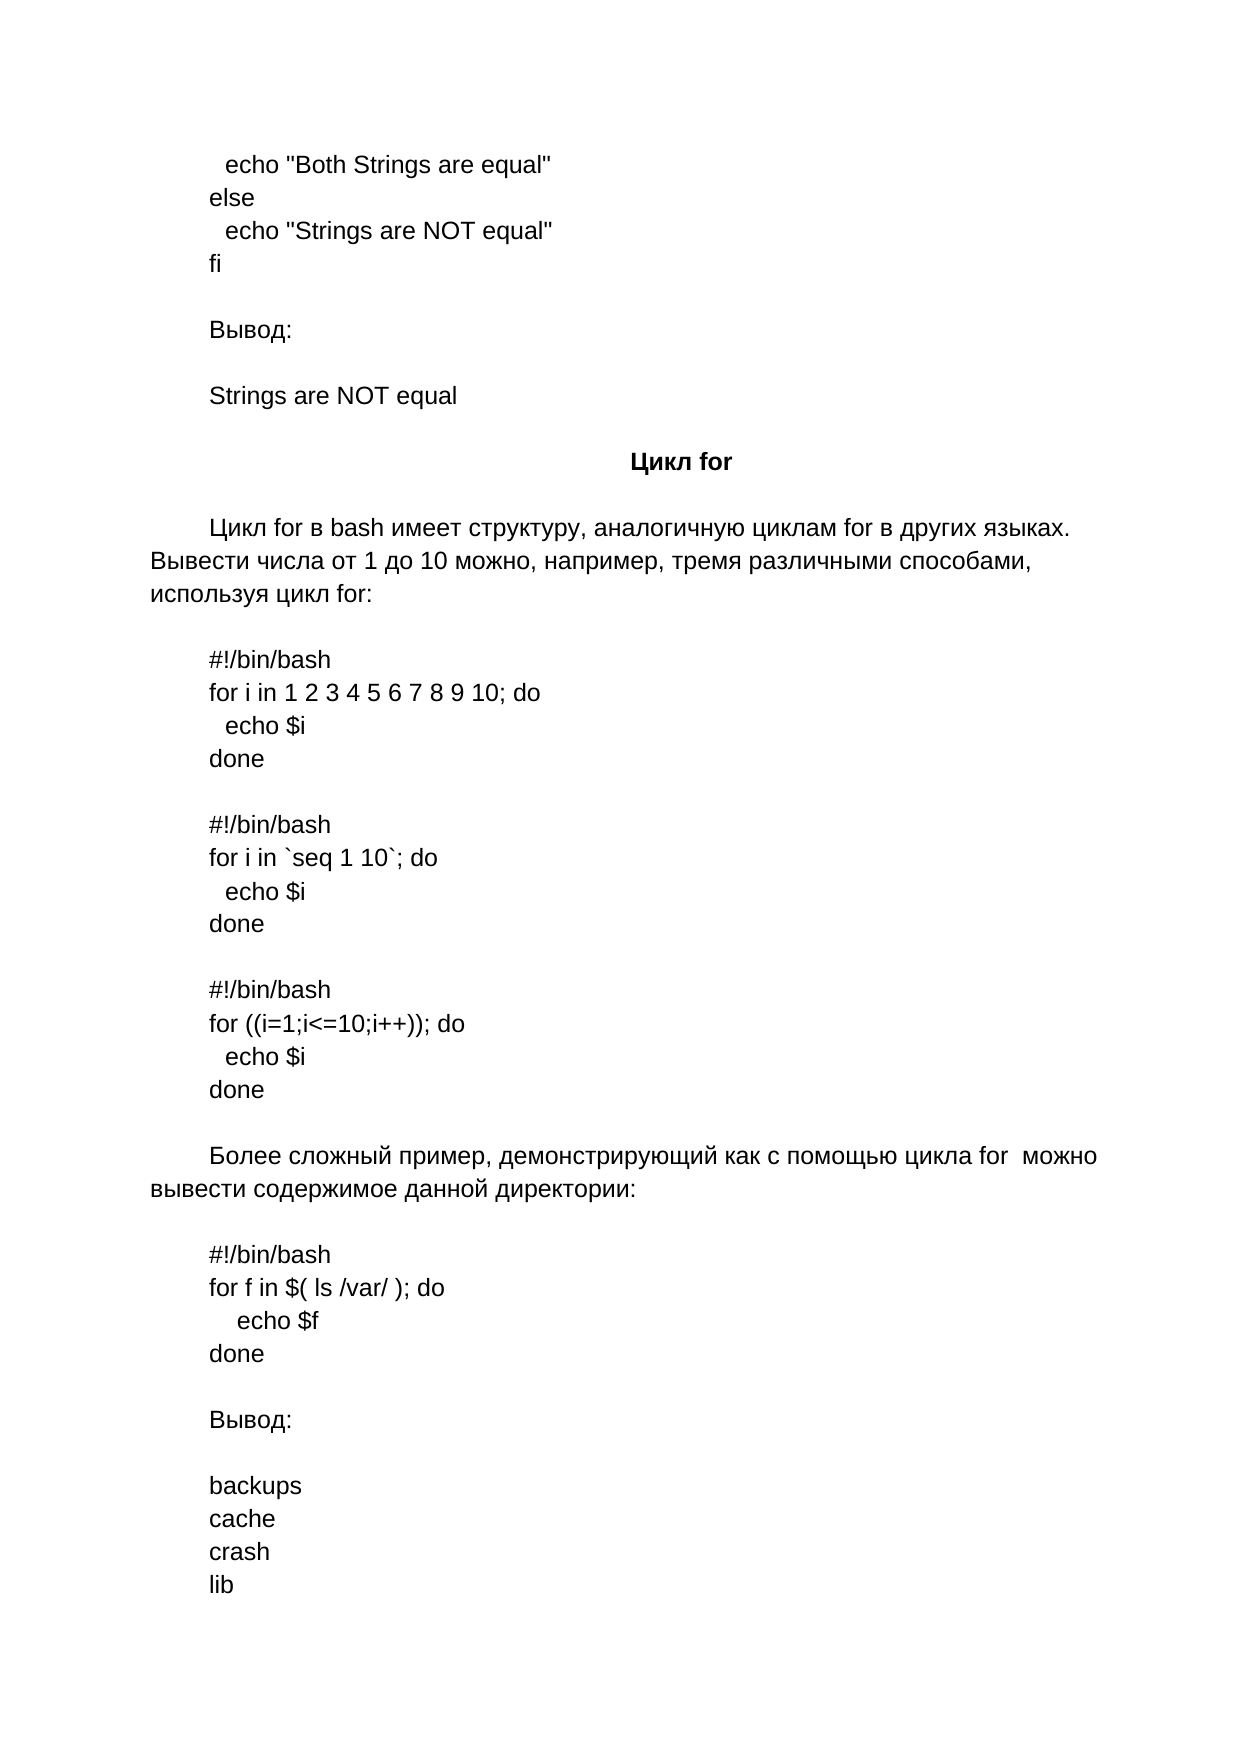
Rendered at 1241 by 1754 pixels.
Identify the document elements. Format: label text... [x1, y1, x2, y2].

text #!/bin/bash [150, 645, 1153, 674]
text backups [150, 1471, 1153, 1499]
text lib [150, 1570, 1153, 1599]
text #!/bin/bash [150, 1240, 1153, 1268]
text echo "Both Strings are equal" [150, 150, 1153, 179]
text else [150, 183, 1153, 212]
text Цикл for [150, 447, 1153, 476]
text Цикл for в bash имеет структуру, аналогичную циклам for в других языках. Вывести числа от 1 до 10 можно, например, тремя различными способами, используя цикл for: [150, 513, 1153, 608]
text echo $i [150, 876, 1153, 905]
text echo "Strings are NOT equal" [150, 216, 1153, 245]
text for ((i=1;i<=10;i++)); do [150, 1008, 1153, 1037]
text echo $i [150, 711, 1153, 740]
text cache [150, 1504, 1153, 1533]
text #!/bin/bash [150, 976, 1153, 1004]
text echo $f [150, 1306, 1153, 1334]
text echo $i [150, 1042, 1153, 1070]
text done [150, 1339, 1153, 1367]
text Вывод: [150, 315, 1153, 344]
text for f in $( ls /var/ ); do [150, 1273, 1153, 1301]
text done [150, 744, 1153, 773]
text #!/bin/bash [150, 810, 1153, 839]
text done [150, 1074, 1153, 1103]
text fi [150, 249, 1153, 278]
text Strings are NOT equal [150, 381, 1153, 410]
text crash [150, 1537, 1153, 1566]
text Более сложный пример, демонстрирующий как с помощью цикла for можно вывести содержимое данной директории: [150, 1141, 1153, 1202]
text for i in `seq 1 10`; do [150, 843, 1153, 872]
text Вывод: [150, 1405, 1153, 1433]
text done [150, 909, 1153, 938]
text for i in 1 2 3 4 5 6 7 8 9 10; do [150, 678, 1153, 707]
